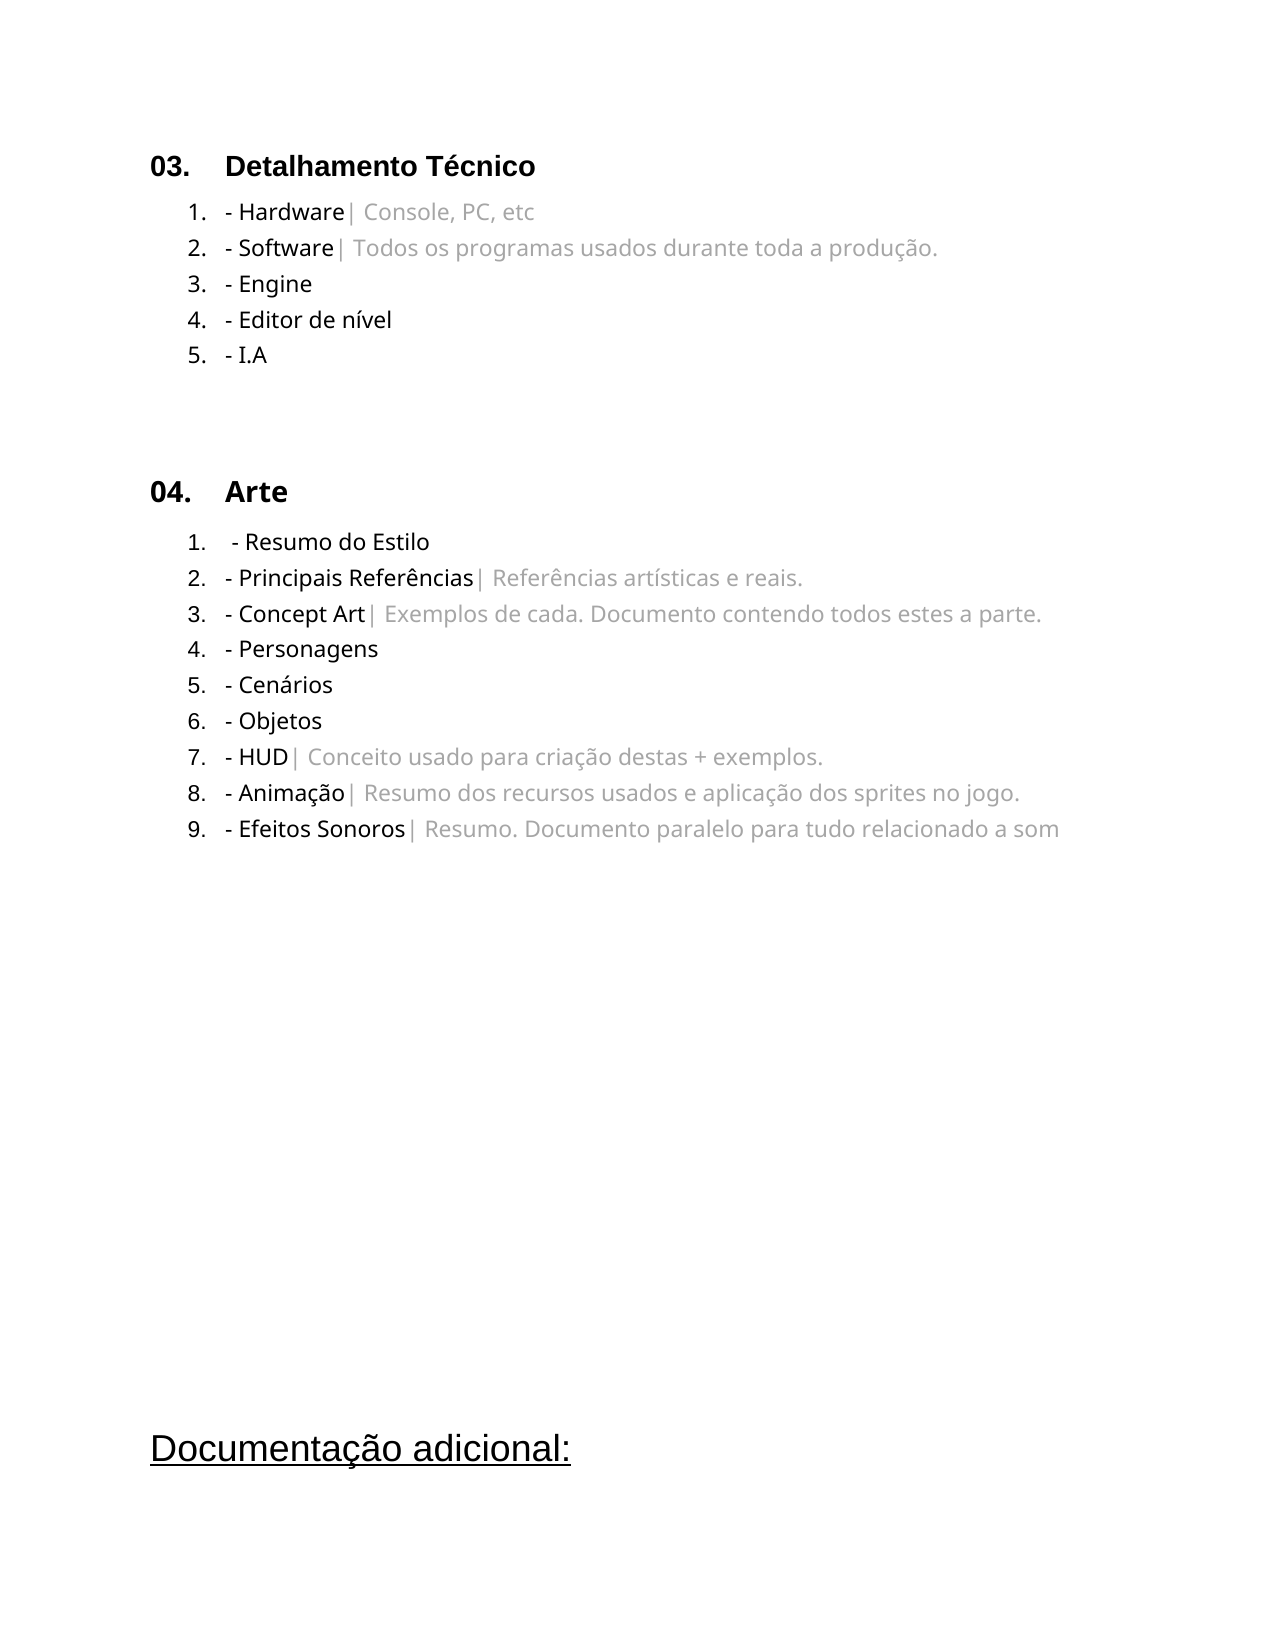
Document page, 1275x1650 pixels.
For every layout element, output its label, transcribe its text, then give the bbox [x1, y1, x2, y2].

list - Cenários [187, 669, 1125, 701]
subtitle 04. Arte [150, 472, 1125, 511]
list - Hardware| Console, PC, etc [207, 196, 1125, 227]
list - Editor de nível [187, 303, 1125, 335]
list - HUD| Conceito usado para criação destas + exemplos. [187, 741, 1125, 772]
subtitle 03. Detalhamento Técnico [150, 150, 1125, 183]
subtitle Documentação adicional: [150, 1428, 1125, 1470]
list - Software| Todos os programas usados durante toda a produção. [207, 232, 1125, 263]
list - Efeitos Sonoros| Resumo. Documento paralelo para tudo relacionado a som [187, 813, 1125, 844]
list - Objetos [187, 705, 1125, 737]
list - Resumo do Estilo [187, 526, 1125, 557]
list - I.A [187, 339, 1125, 371]
list - Concept Art| Exemplos de cada. Documento contendo todos estes a parte. [187, 597, 1125, 629]
list - Engine [207, 268, 1125, 299]
list - Animação| Resumo dos recursos usados e aplicação dos sprites no jogo. [187, 777, 1125, 808]
list - Personagens [187, 633, 1125, 665]
list - Principais Referências| Referências artísticas e reais. [187, 562, 1125, 593]
